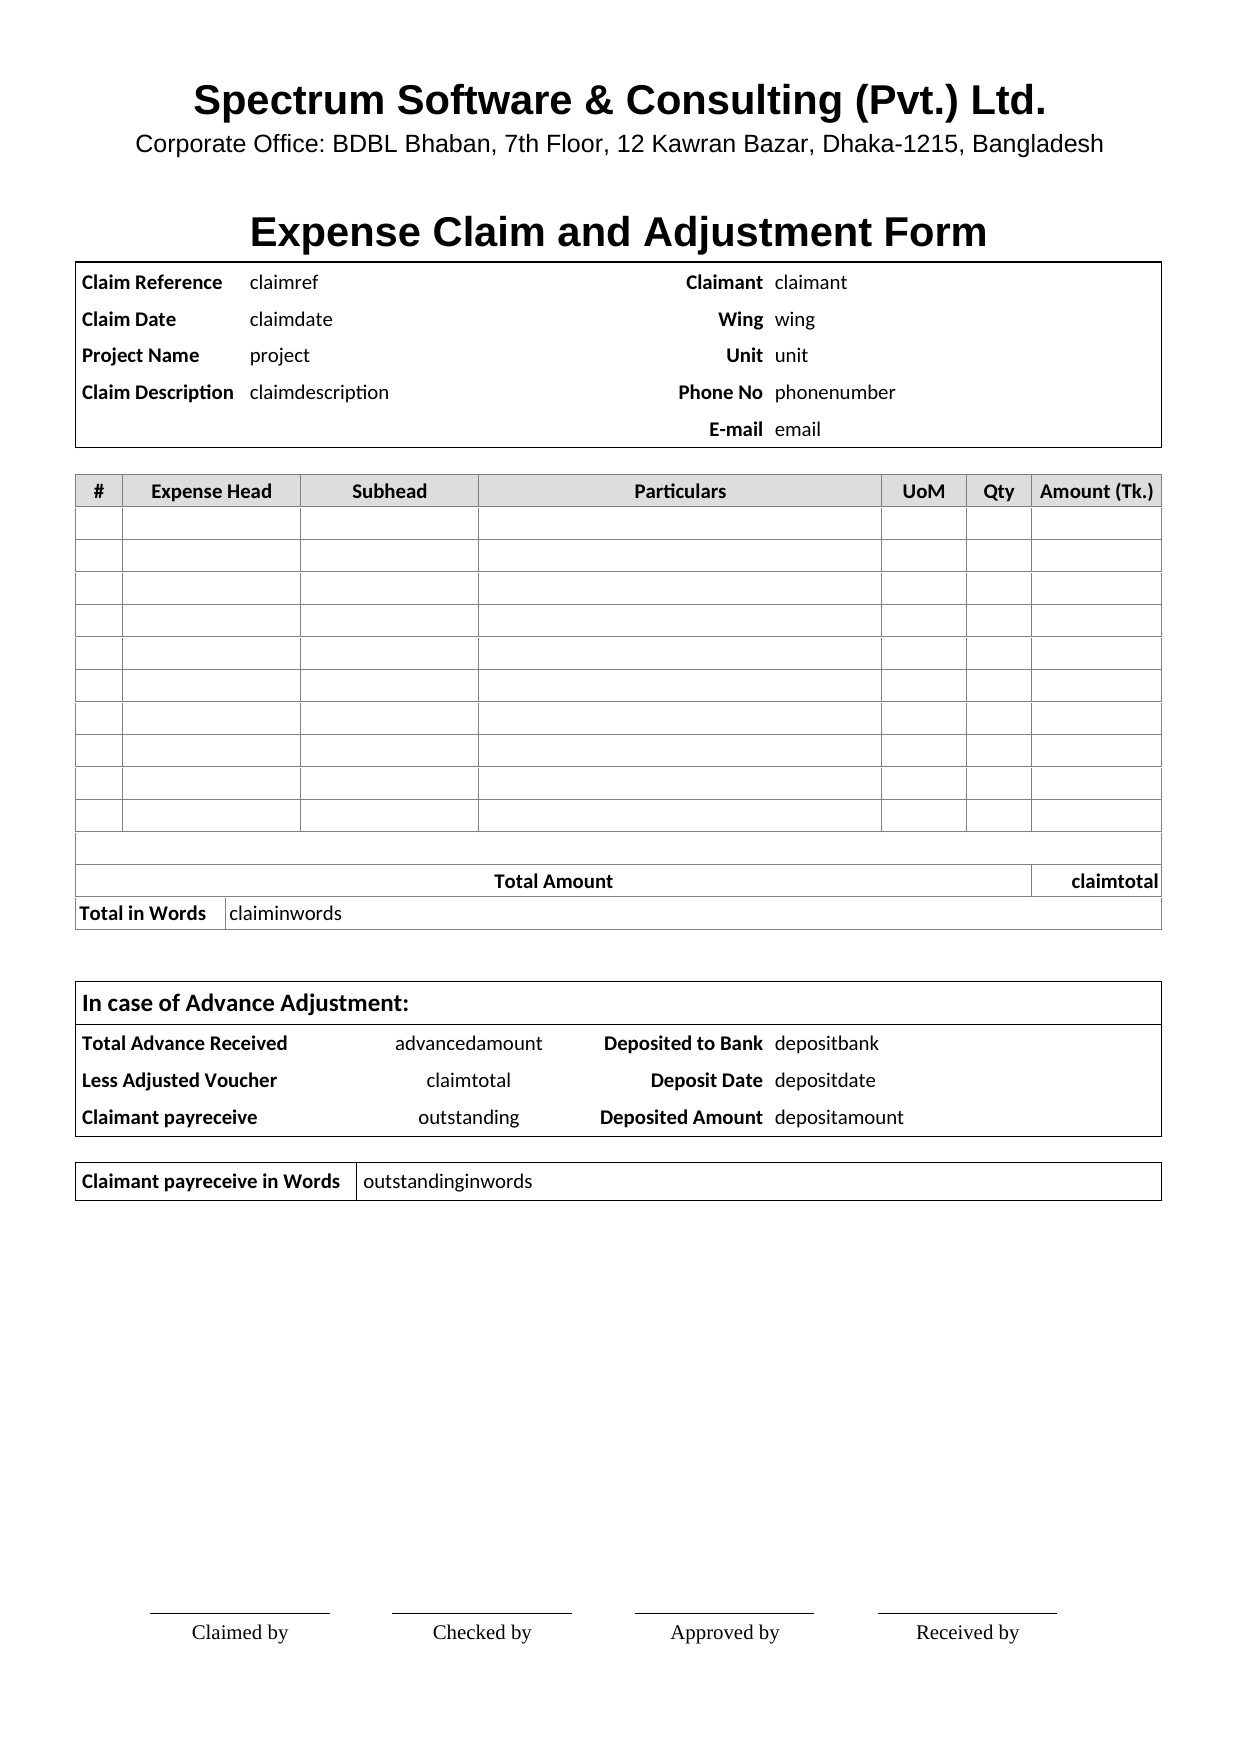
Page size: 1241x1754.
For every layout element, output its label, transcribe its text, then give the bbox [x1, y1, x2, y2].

table_cell [479, 540, 881, 571]
table_cell [301, 800, 478, 831]
table_cell Project Name [76, 337, 244, 374]
table_cell [76, 768, 122, 799]
table_header Particulars [479, 475, 881, 506]
table_cell [967, 735, 1031, 766]
table_cell claimtotal [1032, 865, 1161, 896]
table_header Claimant payreceive in Words [76, 1163, 356, 1200]
table_cell unit [769, 337, 1161, 374]
table_cell [301, 703, 478, 734]
table_cell [123, 508, 300, 539]
table_cell email [769, 411, 1161, 447]
table_cell [76, 800, 122, 831]
table_cell [123, 573, 300, 604]
table_cell Less Adjusted Voucher [76, 1062, 356, 1099]
table_cell [123, 703, 300, 734]
table_cell Claim Reference [76, 263, 244, 300]
table_cell claiminwords [226, 898, 1161, 929]
table_cell [967, 800, 1031, 831]
table_cell [76, 508, 122, 539]
table_cell [967, 768, 1031, 799]
table_cell [1032, 540, 1161, 571]
table_header In case of Advance Adjustment: [76, 982, 1161, 1024]
table_cell depositbank [769, 1025, 1161, 1062]
table_cell [882, 735, 966, 766]
table_cell Wing [666, 300, 769, 337]
table_cell [882, 670, 966, 701]
table_cell [882, 703, 966, 734]
table_cell [479, 703, 881, 734]
table_cell [301, 605, 478, 636]
table_cell [301, 540, 478, 571]
table_cell [479, 573, 881, 604]
table_cell [1032, 800, 1161, 831]
table_cell [1032, 735, 1161, 766]
table_cell claimtotal [356, 1062, 581, 1099]
table_cell [882, 573, 966, 604]
table_cell [1032, 508, 1161, 539]
table_cell claimdate [244, 300, 666, 337]
table_cell [1032, 768, 1161, 799]
table_cell Total Advance Received [76, 1025, 356, 1062]
table_cell [1032, 703, 1161, 734]
table_cell [1032, 670, 1161, 701]
table_cell [123, 670, 300, 701]
table_cell [76, 638, 122, 669]
table_cell wing [769, 300, 1161, 337]
table_header Amount (Tk.) [1032, 475, 1161, 506]
table_cell [479, 670, 881, 701]
table_cell [123, 768, 300, 799]
table_cell [301, 573, 478, 604]
table_cell [967, 670, 1031, 701]
table_cell [967, 605, 1031, 636]
table_cell [76, 833, 1161, 864]
table_cell [301, 508, 478, 539]
table_cell advancedamount [356, 1025, 581, 1062]
table_cell Deposited Amount [581, 1099, 769, 1136]
table_cell claimdescription [244, 374, 666, 447]
table_cell [76, 573, 122, 604]
table_cell [76, 735, 122, 766]
table_cell [882, 508, 966, 539]
table_cell [76, 540, 122, 571]
table_cell Phone No [666, 374, 769, 411]
table_cell [123, 540, 300, 571]
table_cell depositamount [769, 1099, 1161, 1136]
table_cell [479, 800, 881, 831]
table_cell Unit [666, 337, 769, 374]
table_cell Claim Description [76, 374, 244, 447]
table_cell [967, 508, 1031, 539]
table_cell [1032, 605, 1161, 636]
table_cell [301, 768, 478, 799]
table_cell [479, 638, 881, 669]
table_header Expense Claim and Adjustment Form [75, 202, 1162, 261]
table_header Qty [967, 475, 1031, 506]
table_cell [479, 768, 881, 799]
table_cell outstanding [356, 1099, 581, 1136]
table_cell [479, 605, 881, 636]
table_cell [479, 508, 881, 539]
table_cell Total Amount [76, 865, 1031, 896]
table_cell [882, 540, 966, 571]
table_cell [76, 670, 122, 701]
table_cell Claimant [666, 263, 769, 300]
table_header outstandinginwords [357, 1163, 1161, 1200]
table_cell [123, 735, 300, 766]
table_header # [76, 475, 122, 506]
table_header Subhead [301, 475, 478, 506]
table_header Expense Head [123, 475, 300, 506]
table_cell [301, 735, 478, 766]
table_cell [882, 800, 966, 831]
table_cell Claim Date [76, 300, 244, 337]
table_cell project [244, 337, 666, 374]
table_cell [967, 638, 1031, 669]
table_cell [301, 670, 478, 701]
table_cell [123, 605, 300, 636]
table_cell [882, 638, 966, 669]
table_header UoM [882, 475, 966, 506]
table_cell claimant [769, 263, 1161, 300]
table_cell [882, 605, 966, 636]
table_cell Deposit Date [581, 1062, 769, 1099]
table_cell E-mail [666, 411, 769, 447]
table_cell Deposited to Bank [581, 1025, 769, 1062]
table_cell [1032, 573, 1161, 604]
table_cell Claimant payreceive [76, 1099, 356, 1136]
table_cell [123, 638, 300, 669]
table_cell Total in Words [76, 898, 225, 929]
table_cell [882, 768, 966, 799]
table_cell phonenumber [769, 374, 1161, 411]
table_cell [479, 735, 881, 766]
table_cell [967, 540, 1031, 571]
table_cell claimref [244, 263, 666, 300]
table_cell [301, 638, 478, 669]
table_cell [967, 573, 1031, 604]
table_cell [76, 605, 122, 636]
table_cell depositdate [769, 1062, 1161, 1099]
table_cell [967, 703, 1031, 734]
table_cell [1032, 638, 1161, 669]
table_cell [123, 800, 300, 831]
table_cell [76, 703, 122, 734]
